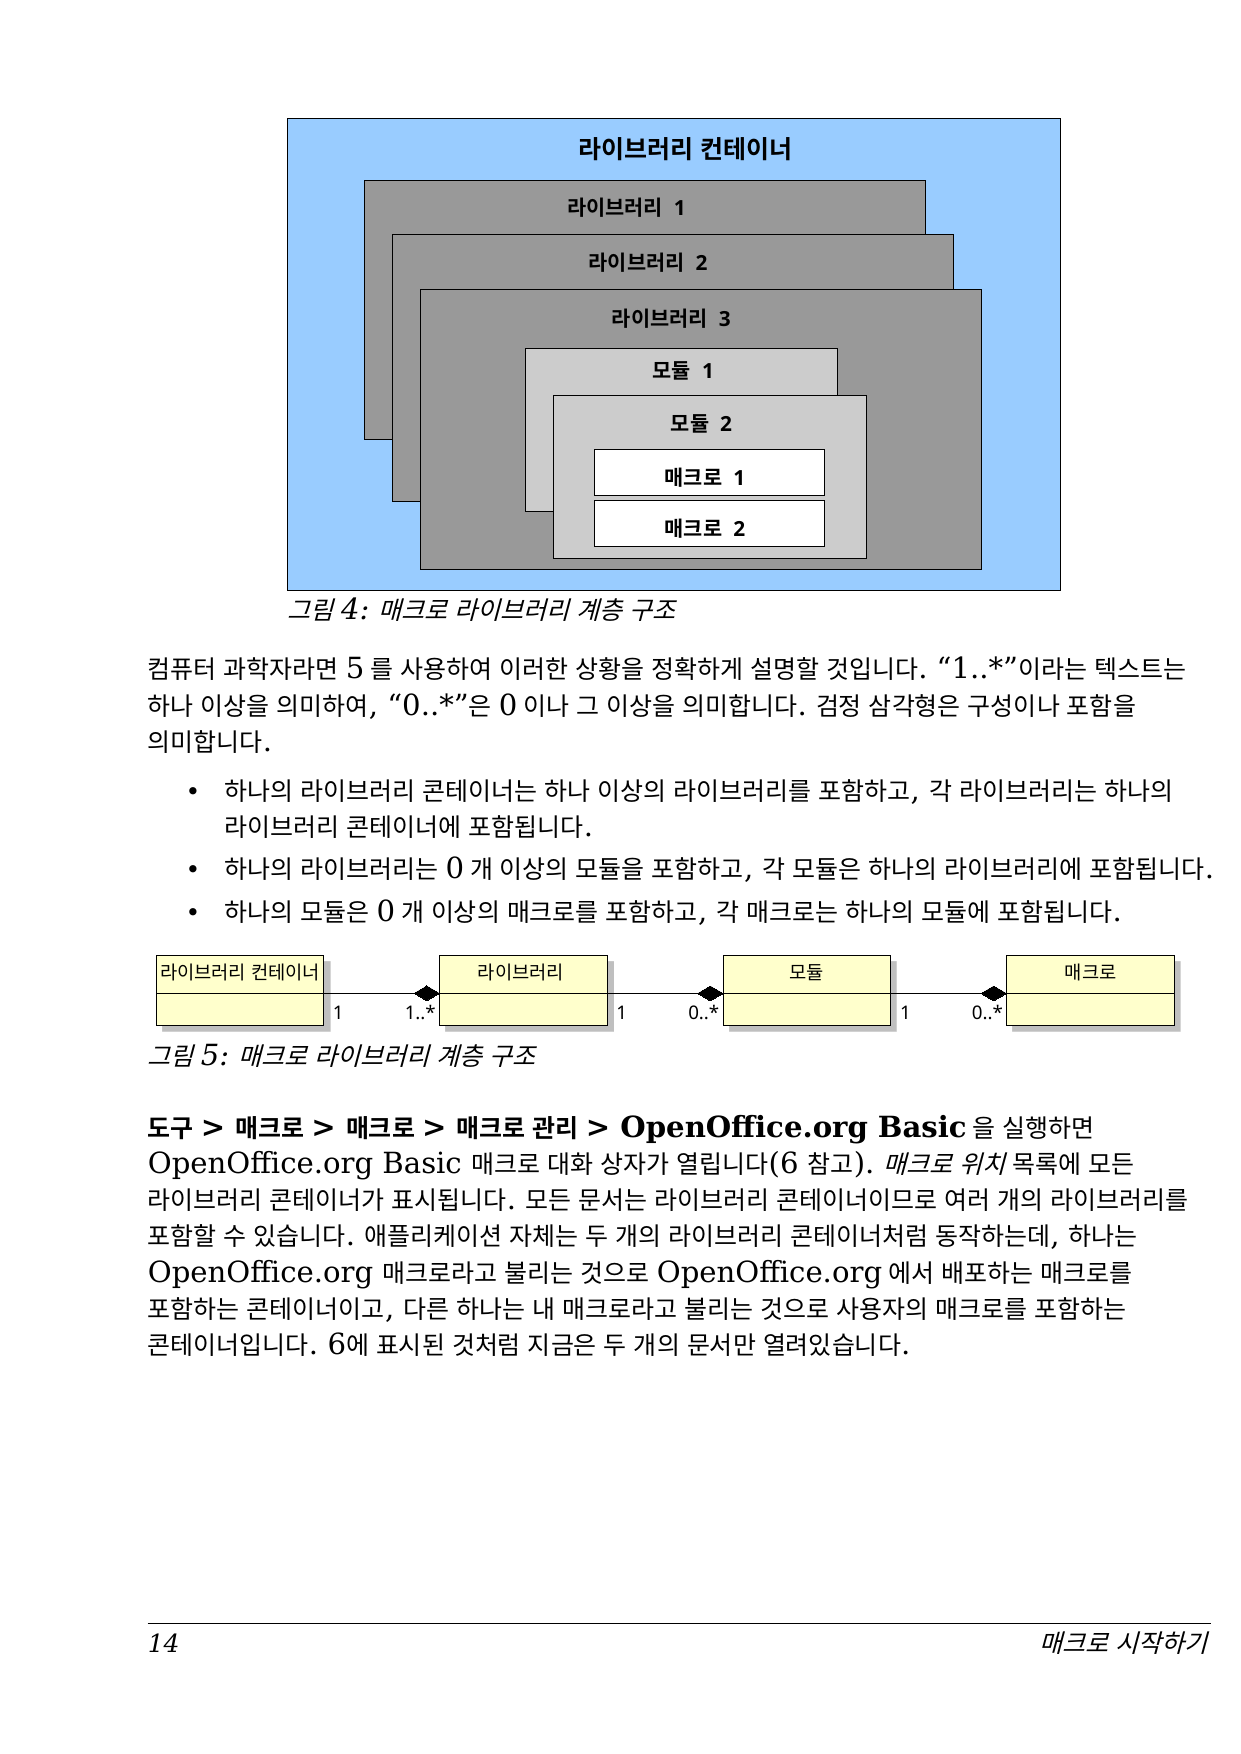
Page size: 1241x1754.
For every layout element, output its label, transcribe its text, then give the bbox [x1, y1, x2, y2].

list 하나의 모듈은 0개 이상의 매크로를 포함하고, 각 매크로는 하나의 모듈에 포함됩니다. [185, 892, 1211, 929]
list 하나의 라이브러리는 0개 이상의 모듈을 포함하고, 각 모듈은 하나의 라이브러리에 포함됩니다. [185, 850, 1211, 886]
text 그림 4: 매크로 라이브러리 계층 구조 [288, 591, 1071, 627]
text 컴퓨터 과학자라면 그림 5를 사용하여 이러한 상황을 정확하게 설명할 것입니다. “1..*”이라는 텍스트는 하나 이상을 의미하여, “0..*”은 0이나 그 이상을 의미합니다. 검정 삼각형은 구성이나 포함을 의미합니다. [148, 650, 1211, 759]
text 도구 > 매크로 > 매크로 > 매크로 관리 > OpenOffice.org Basic을 실행하면 OpenOffice.org Basic 매크로 대화 상자가 열립니다(그림 6 참고). 매크로 위치 목록에 모든 라이브러리 콘테이너가 표시됩니다. 모든 문서는 라이브러리 콘테이너이므로 여러 개의 라이브러리를 포함할 수 있습니다. 애플리케이션 자체는 두 개의 라이브러리 콘테이너처럼 동작하는데, 하나는 OpenOffice.org 매크로라고 불리는 것으로 OpenOffice.org에서 배포하는 매크로를 포함하는 콘테이너이고, 다른 하나는 내 매크로라고 불리는 것으로 사용자의 매크로를 포함하는 콘테이너입니다. 그림 6에 표시된 것처럼 지금은 두 개의 문서만 열려있습니다. [148, 1108, 1211, 1362]
text 그림 5: 매크로 라이브러리 계층 구조 [148, 1037, 1189, 1073]
list 하나의 라이브러리 콘테이너는 하나 이상의 라이브러리를 포함하고, 각 라이브러리는 하나의 라이브러리 콘테이너에 포함됩니다. [185, 771, 1211, 844]
